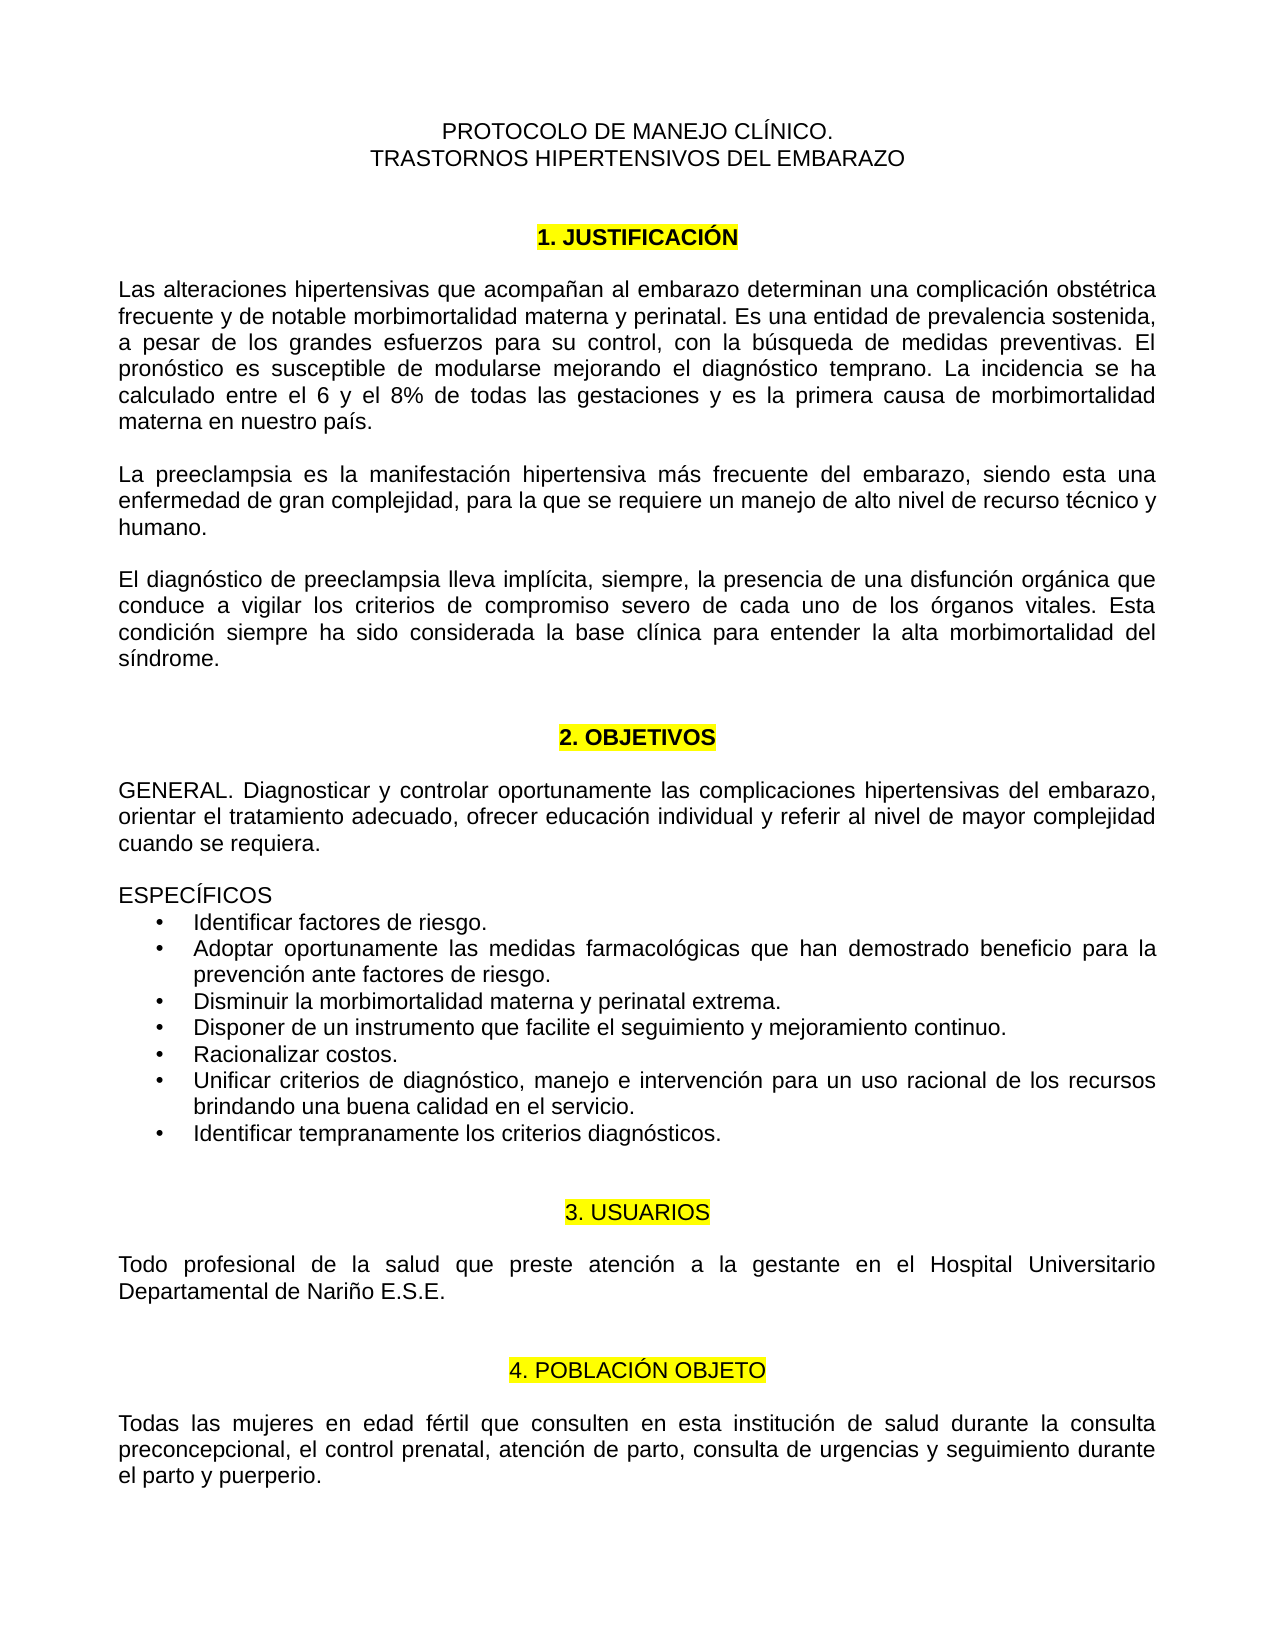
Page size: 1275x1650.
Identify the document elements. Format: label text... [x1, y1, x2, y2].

text GENERAL. Diagnosticar y controlar oportunamente las complicaciones hipertensivas del embarazo, orientar el tratamiento adecuado, ofrecer educación individual y referir al nivel de mayor complejidad cuando se requiera. [118, 777, 1157, 856]
text 4. POBLACIÓN OBJETO [118, 1357, 1157, 1383]
list Adoptar oportunamente las medidas farmacológicas que han demostrado beneficio para la prevención ante factores de riesgo. [156, 935, 1157, 988]
text TRASTORNOS HIPERTENSIVOS DEL EMBARAZO [118, 144, 1157, 171]
text El diagnóstico de preeclampsia lleva implícita, siempre, la presencia de una disfunción orgánica que conduce a vigilar los criterios de compromiso severo de cada uno de los órganos vitales. Esta condición siempre ha sido considerada la base clínica para entender la alta morbimortalidad del síndrome. [118, 566, 1157, 672]
list Disminuir la morbimortalidad materna y perinatal extrema. [156, 988, 1157, 1014]
text Las alteraciones hipertensivas que acompañan al embarazo determinan una complicación obstétrica frecuente y de notable morbimortalidad materna y perinatal. Es una entidad de prevalencia sostenida, a pesar de los grandes esfuerzos para su control, con la búsqueda de medidas preventivas. El pronóstico es susceptible de modularse mejorando el diagnóstico temprano. La incidencia se ha calculado entre el 6 y el 8% de todas las gestaciones y es la primera causa de morbimortalidad materna en nuestro país. [118, 276, 1157, 434]
list Identificar factores de riesgo. [156, 909, 1157, 935]
text La preeclampsia es la manifestación hipertensiva más frecuente del embarazo, siendo esta una enfermedad de gran complejidad, para la que se requiere un manejo de alto nivel de recurso técnico y humano. [118, 461, 1157, 540]
text 3. USUARIOS [118, 1199, 1157, 1225]
list Identificar tempranamente los criterios diagnósticos. [156, 1119, 1157, 1146]
text 2. OBJETIVOS [118, 724, 1157, 751]
text ESPECÍFICOS [118, 882, 1157, 909]
list Disponer de un instrumento que facilite el seguimiento y mejoramiento continuo. [156, 1014, 1157, 1041]
text 1. JUSTIFICACIÓN [118, 223, 1157, 250]
text Todas las mujeres en edad fértil que consulten en esta institución de salud durante la consulta preconcepcional, el control prenatal, atención de parto, consulta de urgencias y seguimiento durante el parto y puerperio. [118, 1409, 1157, 1488]
text Todo profesional de la salud que preste atención a la gestante en el Hospital Universitario Departamental de Nariño E.S.E. [118, 1251, 1157, 1304]
list Racionalizar costos. [156, 1041, 1157, 1067]
list Unificar criterios de diagnóstico, manejo e intervención para un uso racional de los recursos brindando una buena calidad en el servicio. [156, 1067, 1157, 1119]
text PROTOCOLO DE MANEJO CLÍNICO. [118, 118, 1157, 144]
